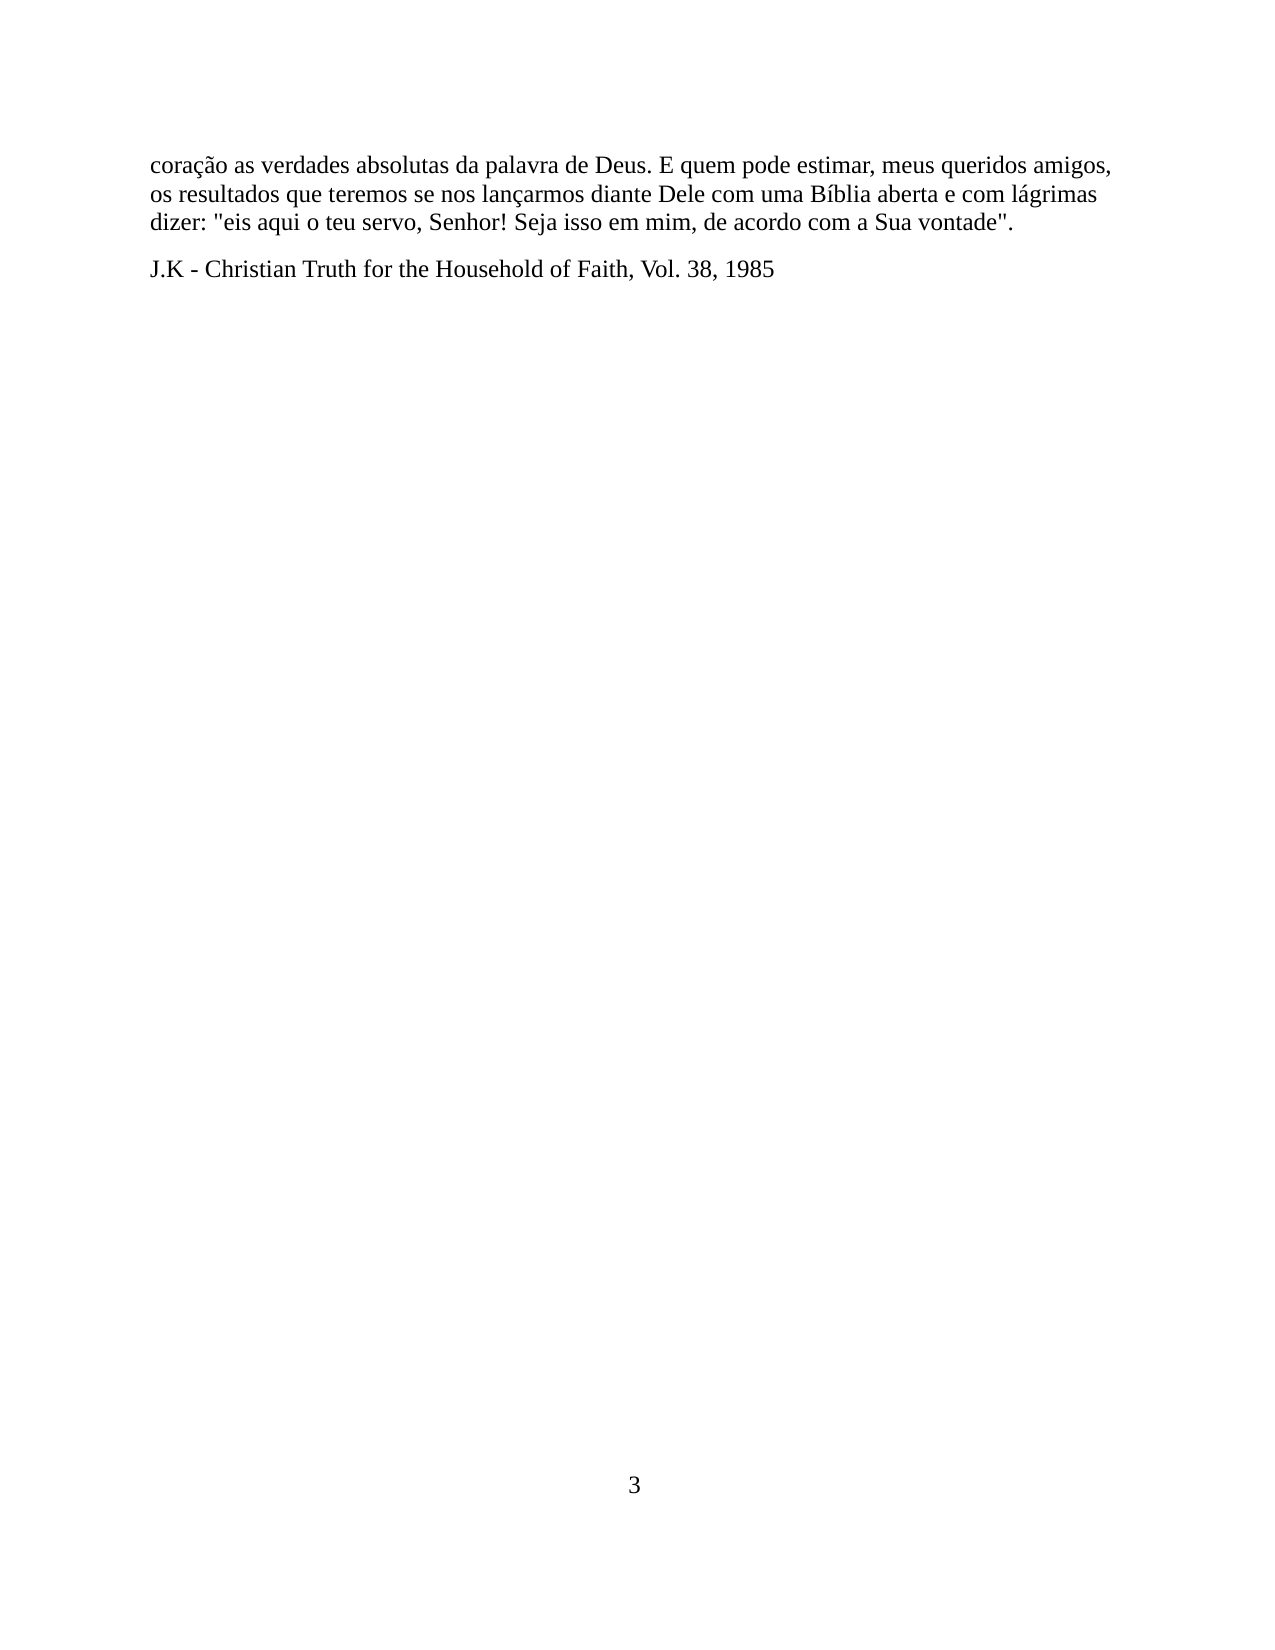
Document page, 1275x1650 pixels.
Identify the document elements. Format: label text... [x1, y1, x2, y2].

text coração as verdades absolutas da palavra de Deus. E quem pode estimar, meus queridos amigos, os resultados que teremos se nos lançarmos diante Dele com uma Bíblia aberta e com lágrimas dizer: "eis aqui o teu servo, Senhor! Seja isso em mim, de acordo com a Sua vontade". [150, 150, 1125, 236]
text J.K - Christian Truth for the Household of Faith, Vol. 38, 1985 [150, 254, 1125, 283]
